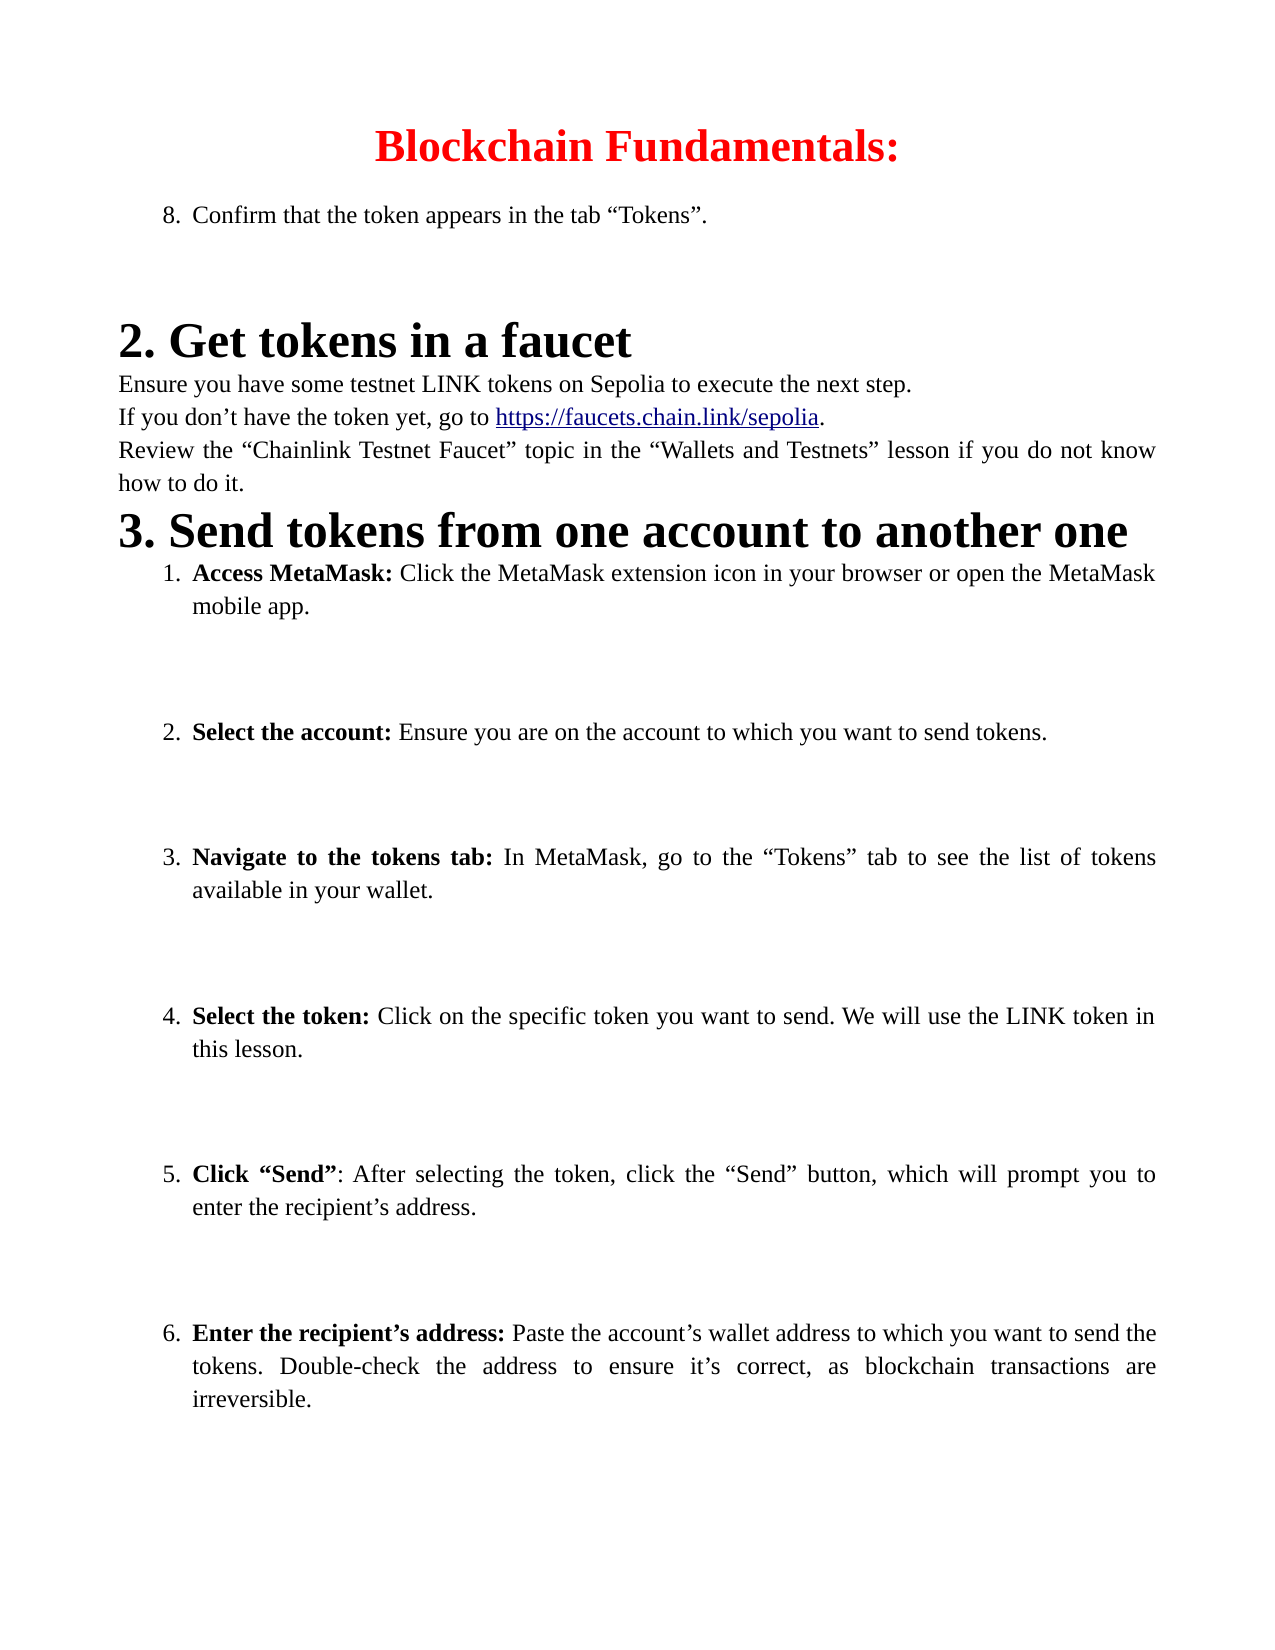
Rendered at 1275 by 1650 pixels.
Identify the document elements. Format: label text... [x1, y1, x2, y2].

subtitle 2. Get tokens in a faucet [118, 311, 1157, 369]
list Enter the recipient’s address: Paste the account’s wallet address to which you want to send the tokens. Double-check the address to ensure it’s correct, as blockchain transactions are irreversible. [162, 1318, 1157, 1413]
list Click “Send”: After selecting the token, click the “Send” button, which will prompt you to enter the recipient’s address. [162, 1159, 1157, 1221]
text If you don’t have the token yet, go to https://faucets.chain.link/sepolia. [118, 402, 1157, 431]
list Navigate to the tokens tab: In MetaMask, go to the “Tokens” tab to see the list of tokens available in your wallet. [162, 842, 1157, 904]
list Select the account: Ensure you are on the account to which you want to send tokens. [162, 717, 1157, 746]
list Access MetaMask: Click the MetaMask extension icon in your browser or open the MetaMask mobile app. [162, 558, 1157, 620]
list Confirm that the token appears in the tab “Tokens”. [162, 200, 1157, 229]
text Ensure you have some testnet LINK tokens on Sepolia to execute the next step. [118, 369, 1157, 397]
text Review the “Chainlink Testnet Faucet” topic in the “Wallets and Testnets” lesson if you do not know how to do it. [118, 435, 1157, 497]
list Select the token: Click on the specific token you want to send. We will use the LINK token in this lesson. [162, 1001, 1157, 1063]
subtitle 3. Send tokens from one account to another one [118, 501, 1157, 558]
